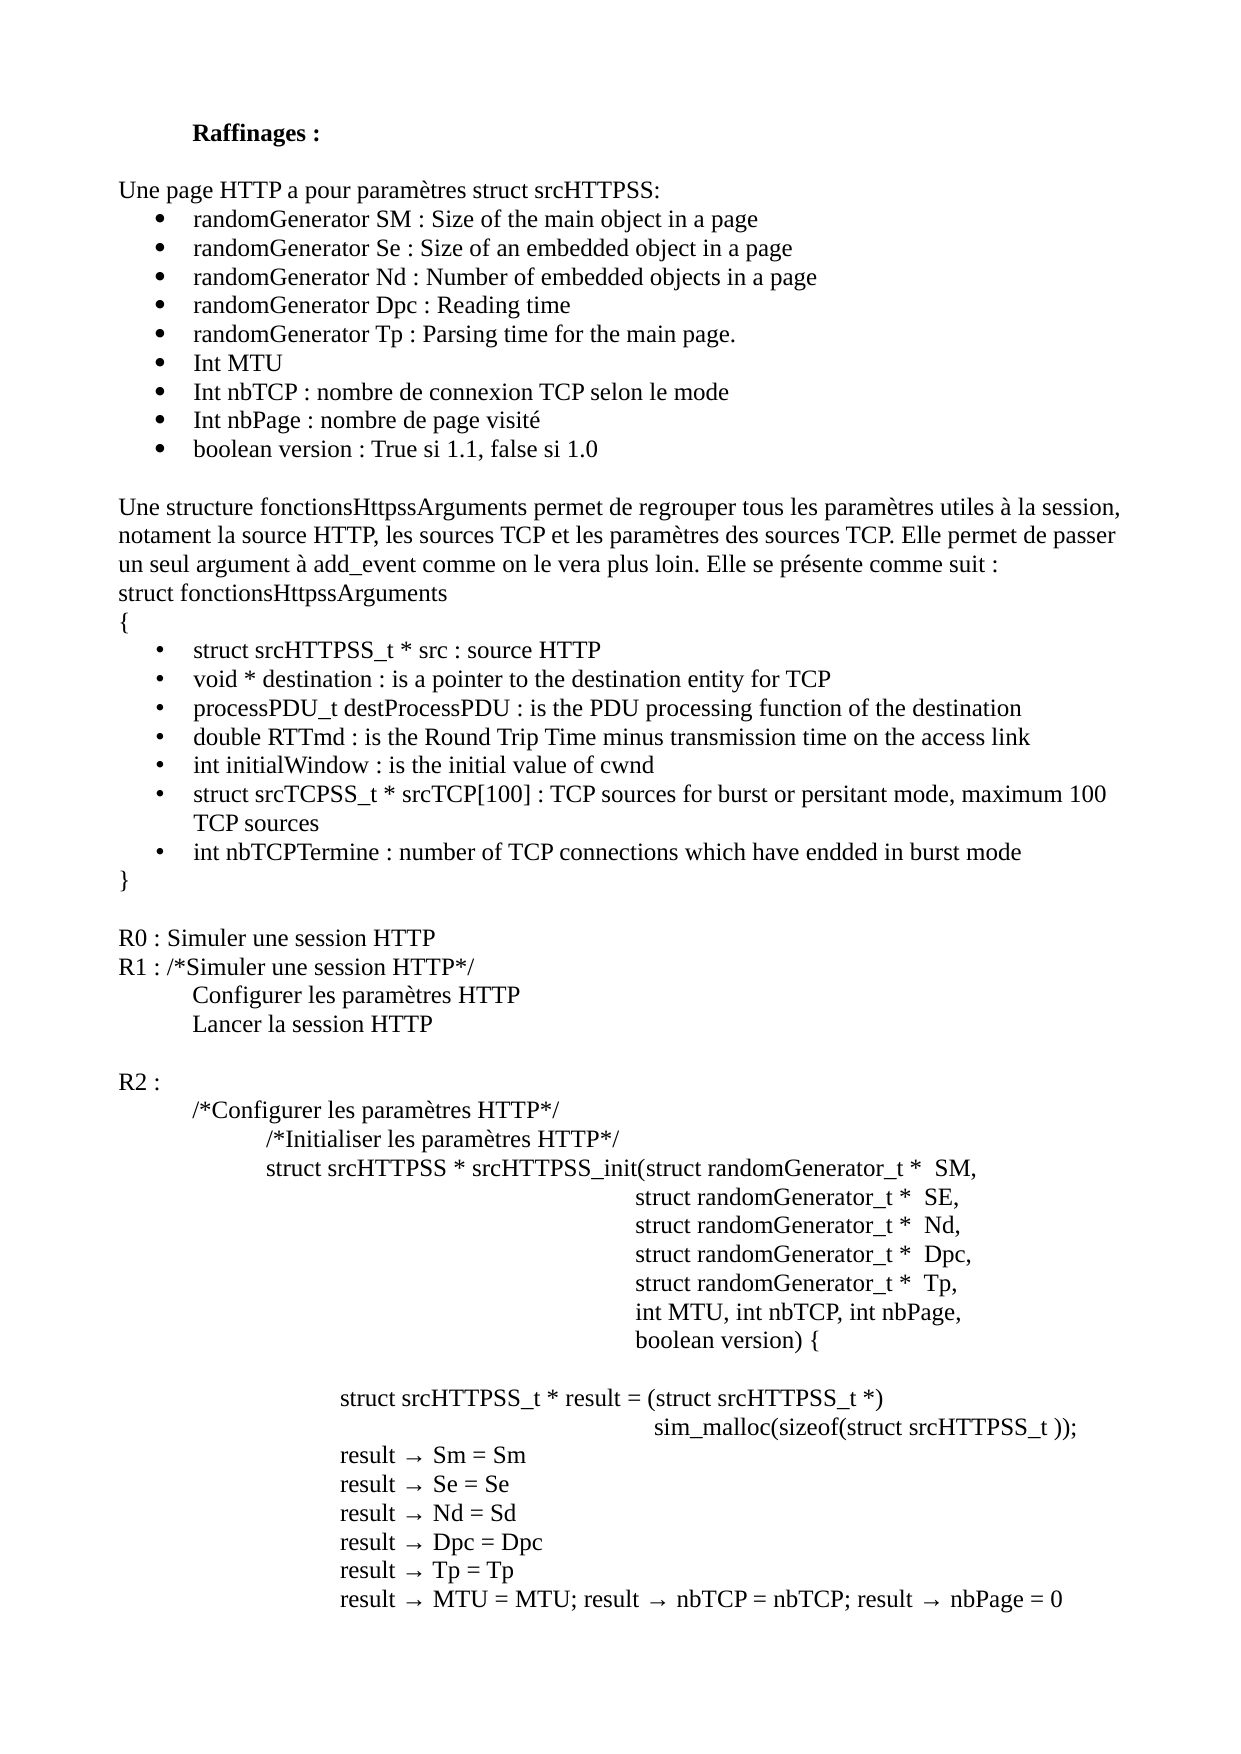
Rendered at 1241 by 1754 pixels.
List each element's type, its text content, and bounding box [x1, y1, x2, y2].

text /*Configurer les paramètres HTTP*/ [118, 1096, 1122, 1124]
list Int nbPage : nombre de page visité [156, 406, 1122, 434]
text result → Se = Se [118, 1469, 1122, 1498]
text struct srcHTTPSS * srcHTTPSS_init(struct randomGenerator_t * SM, [118, 1153, 1122, 1182]
list double RTTmd : is the Round Trip Time minus transmission time on the access link [156, 722, 1122, 751]
text struct randomGenerator_t * SE, [118, 1182, 1122, 1211]
text { [118, 607, 1122, 636]
text struct srcHTTPSS_t * result = (struct srcHTTPSS_t *) sim_malloc(sizeof(struct srcHTTPSS_t )); [118, 1383, 1122, 1441]
text Configurer les paramètres HTTP [118, 981, 1122, 1009]
text Lancer la session HTTP [118, 1009, 1122, 1038]
text result → Tp = Tp [118, 1556, 1122, 1584]
text Une structure fonctionsHttpssArguments permet de regrouper tous les paramètres utiles à la session, notament la source HTTP, les sources TCP et les paramètres des sources TCP. Elle permet de passer un seul argument à add_event comme on le vera plus loin. Elle se présente comme suit : [118, 492, 1122, 578]
text struct randomGenerator_t * Nd, [118, 1211, 1122, 1239]
text R2 : [118, 1067, 1122, 1096]
text result → Nd = Sd [118, 1498, 1122, 1527]
text result → MTU = MTU; result → nbTCP = nbTCP; result → nbPage = 0 [118, 1584, 1122, 1613]
list int initialWindow : is the initial value of cwnd [156, 751, 1122, 779]
text R1 : /*Simuler une session HTTP*/ [118, 952, 1122, 981]
text result → Sm = Sm [118, 1441, 1122, 1469]
text Une page HTTP a pour paramètres struct srcHTTPSS: [118, 176, 1122, 204]
list randomGenerator SM : Size of the main object in a page [156, 204, 1122, 233]
text boolean version) { [118, 1326, 1122, 1354]
text /*Initialiser les paramètres HTTP*/ [118, 1124, 1122, 1153]
text Raffinages : [118, 118, 1122, 147]
list int nbTCPTermine : number of TCP connections which have endded in burst mode [156, 837, 1122, 866]
list Int nbTCP : nombre de connexion TCP selon le mode [156, 377, 1122, 406]
list processPDU_t destProcessPDU : is the PDU processing function of the destination [156, 693, 1122, 722]
list struct srcTCPSS_t * srcTCP[100] : TCP sources for burst or persitant mode, maximum 100 TCP sources [156, 779, 1122, 837]
text struct randomGenerator_t * Tp, [118, 1268, 1122, 1297]
text int MTU, int nbTCP, int nbPage, [118, 1297, 1122, 1326]
list randomGenerator Nd : Number of embedded objects in a page [156, 262, 1122, 291]
text struct randomGenerator_t * Dpc, [118, 1239, 1122, 1268]
list randomGenerator Dpc : Reading time [156, 291, 1122, 319]
list randomGenerator Se : Size of an embedded object in a page [156, 233, 1122, 262]
text } [118, 866, 1122, 894]
list struct srcHTTPSS_t * src : source HTTP [156, 636, 1122, 664]
list Int MTU [156, 348, 1122, 377]
list void * destination : is a pointer to the destination entity for TCP [156, 664, 1122, 693]
text R0 : Simuler une session HTTP [118, 923, 1122, 952]
list boolean version : True si 1.1, false si 1.0 [156, 434, 1122, 463]
text result → Dpc = Dpc [118, 1527, 1122, 1556]
text struct fonctionsHttpssArguments [118, 578, 1122, 607]
list randomGenerator Tp : Parsing time for the main page. [156, 319, 1122, 348]
